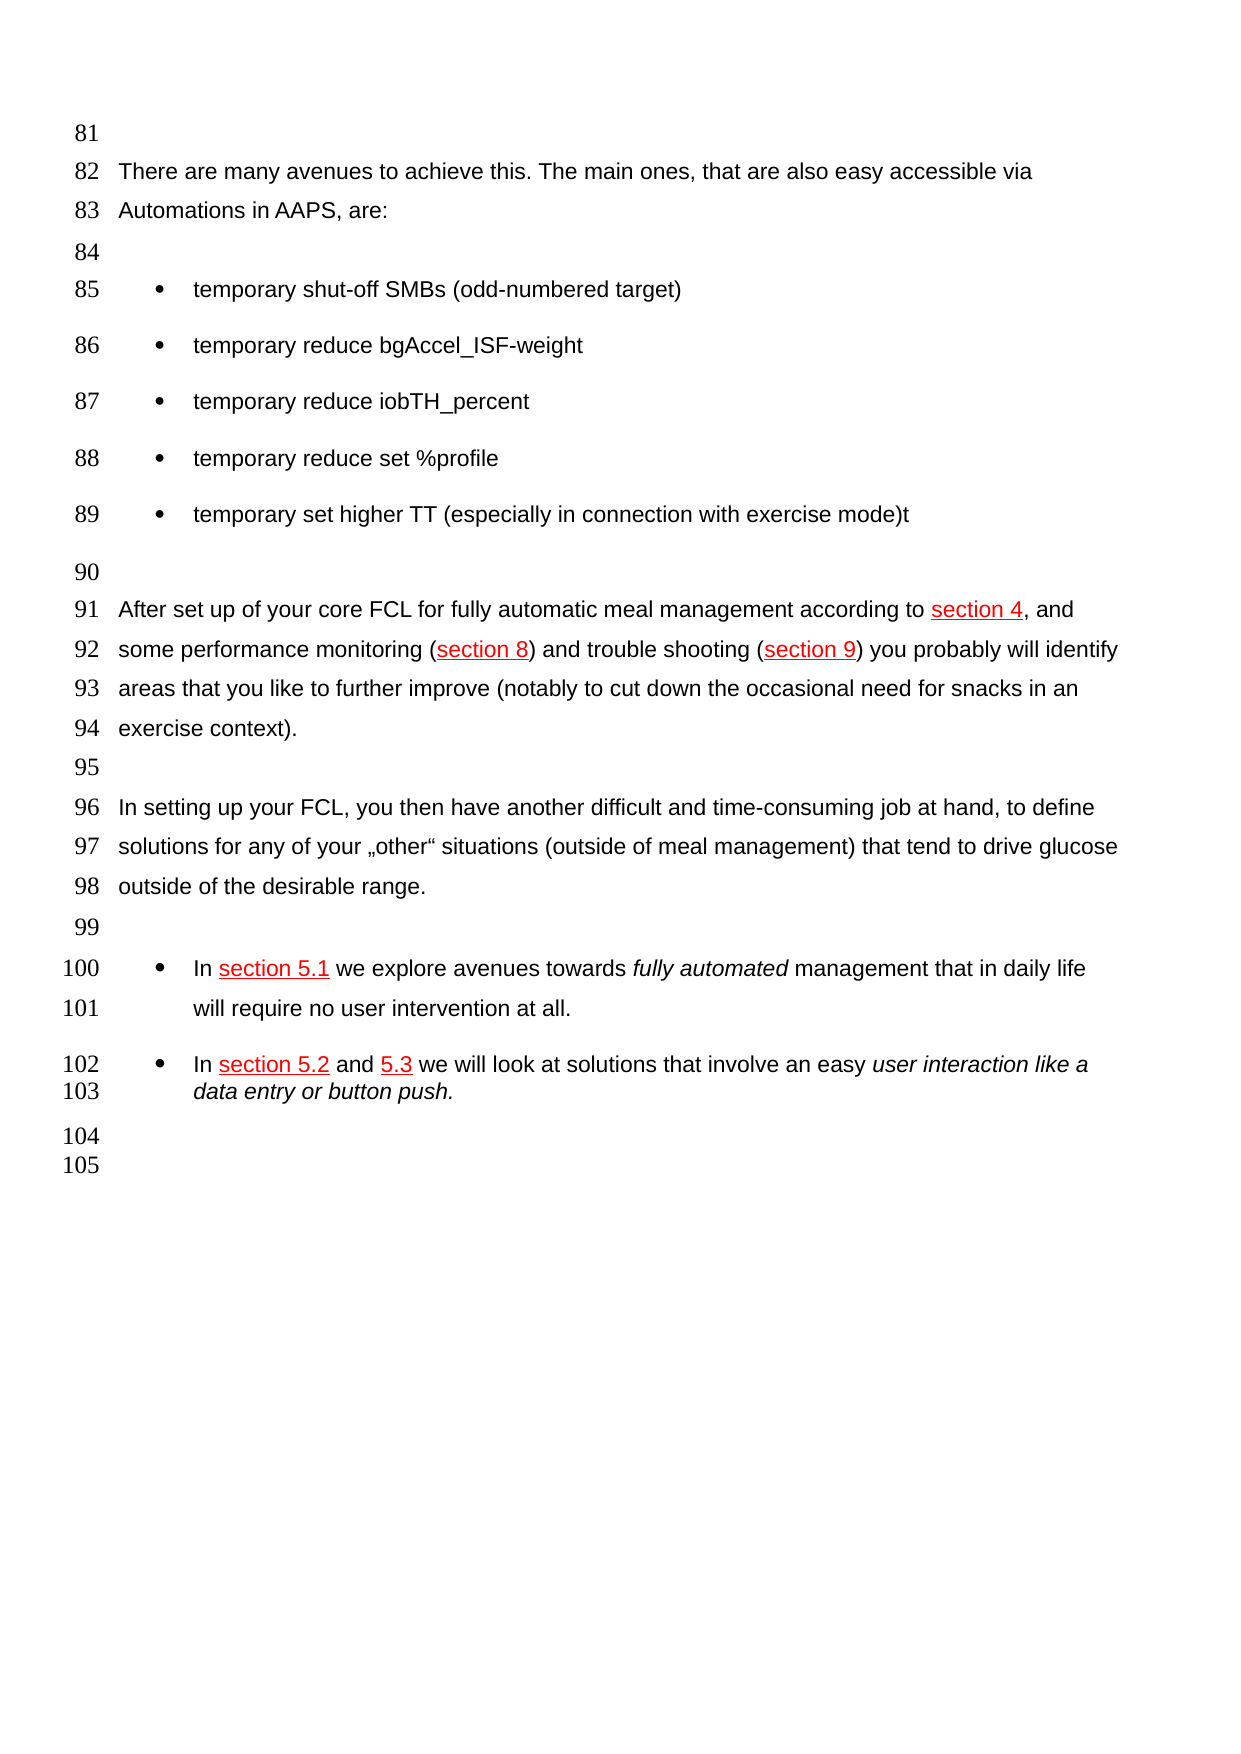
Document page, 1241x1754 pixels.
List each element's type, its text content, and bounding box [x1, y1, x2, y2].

text After set up of your core FCL for fully automatic meal management according to section 4, and some performance monitoring (section 8) and trouble shooting (section 9) you probably will identify areas that you like to further improve (notably to cut down the occasional need for snacks in an exercise context). [118, 596, 1122, 741]
list temporary shut-off SMBs (odd-numbered target) [156, 276, 1122, 302]
list In section 5.1 we explore avenues towards fully automated management that in daily life will require no user intervention at all. [156, 955, 1122, 1022]
list temporary reduce iobTH_percent [156, 388, 1122, 415]
list temporary set higher TT (especially in connection with exercise mode)t [156, 501, 1122, 527]
list temporary reduce set %profile [156, 444, 1122, 471]
list temporary reduce bgAccel_ISF-weight [156, 332, 1122, 358]
text In setting up your FCL, you then have another difficult and time-consuming job at hand, to define solutions for any of your „other“ situations (outside of meal management) that tend to drive glucose outside of the desirable range. [118, 794, 1122, 899]
text There are many avenues to achieve this. The main ones, that are also easy accessible via Automations in AAPS, are: [118, 158, 1122, 223]
list In section 5.2 and 5.3 we will look at solutions that involve an easy user interaction like a data entry or button push. [156, 1051, 1122, 1104]
